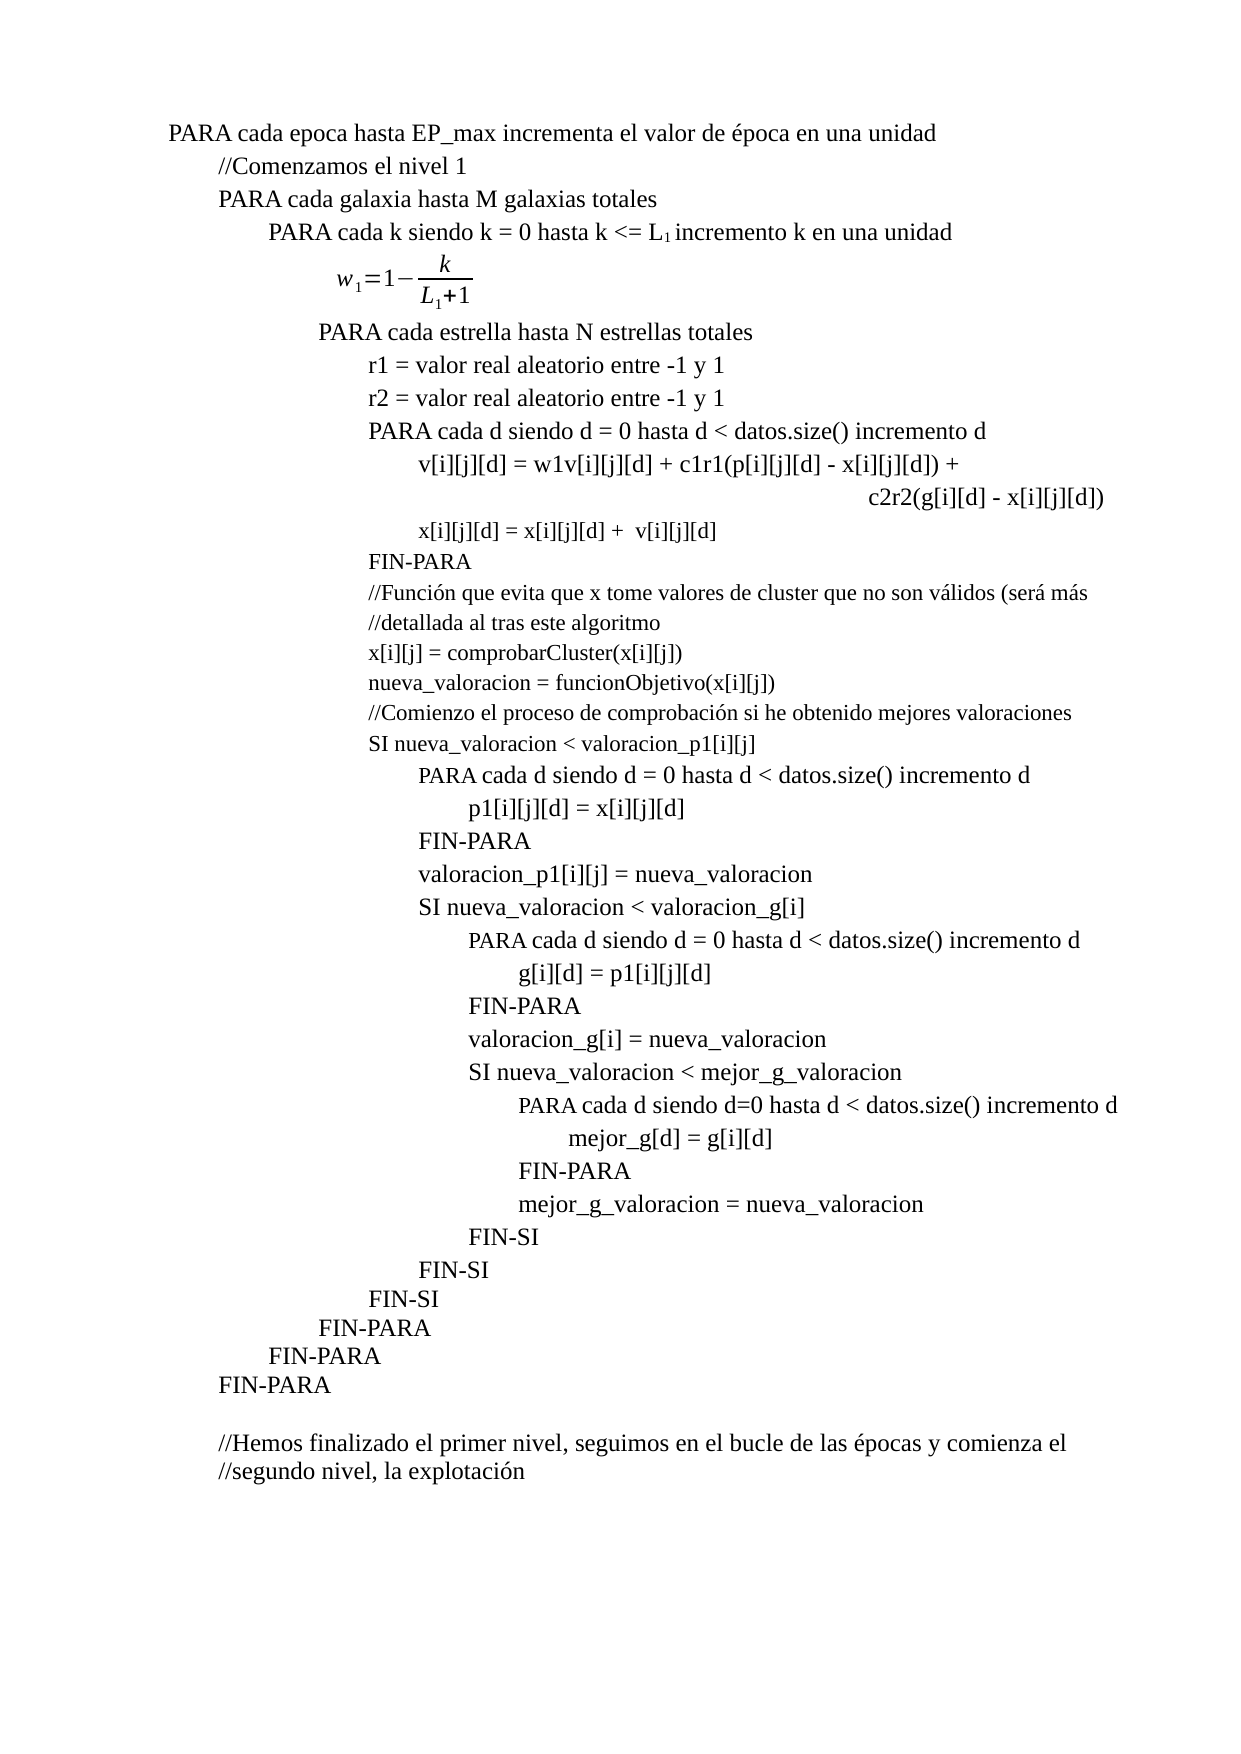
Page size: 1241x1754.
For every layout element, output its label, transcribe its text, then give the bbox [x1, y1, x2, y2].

text p1[i][j][d] = x[i][j][d] [118, 793, 1122, 822]
text PARA cada estrella hasta N estrellas totales [118, 317, 1122, 346]
text FIN-PARA [118, 991, 1122, 1020]
text FIN-PARA [118, 1313, 1122, 1341]
text PARA cada d siendo d = 0 hasta d < datos.size() incremento d [118, 760, 1122, 788]
text SI nueva_valoracion < valoracion_p1[i][j] [118, 729, 1122, 756]
text //Función que evita que x tome valores de cluster que no son válidos (será más //detallada al tras este algoritmo [118, 578, 1122, 635]
text FIN-SI [118, 1255, 1122, 1284]
text FIN-SI [118, 1284, 1122, 1313]
text PARA cada d siendo d=0 hasta d < datos.size() incremento d [118, 1090, 1122, 1119]
text SI nueva_valoracion < valoracion_g[i] [118, 892, 1122, 921]
text SI nueva_valoracion < mejor_g_valoracion [118, 1057, 1122, 1086]
text PARA cada d siendo d = 0 hasta d < datos.size() incremento d [118, 925, 1122, 954]
text valoracion_g[i] = nueva_valoracion [118, 1024, 1122, 1053]
text //Comenzamos el nivel 1 [118, 151, 1122, 180]
text FIN-PARA [118, 548, 1122, 575]
text c2r2(g[i][d] - x[i][j][d]) [118, 482, 1122, 511]
text PARA cada d siendo d = 0 hasta d < datos.size() incremento d [118, 416, 1122, 445]
text mejor_g[d] = g[i][d] [118, 1123, 1122, 1152]
text r1 = valor real aleatorio entre -1 y 1 [118, 350, 1122, 379]
text PARA cada epoca hasta EP_max incrementa el valor de época en una unidad [118, 118, 1122, 147]
text FIN-PARA [118, 1370, 1122, 1399]
text FIN-PARA [118, 1156, 1122, 1185]
text //Hemos finalizado el primer nivel, seguimos en el bucle de las épocas y comienza el //segundo nivel, la explotación [118, 1428, 1122, 1485]
text nueva_valoracion = funcionObjetivo(x[i][j]) [118, 669, 1122, 696]
text PARA cada k siendo k = 0 hasta k <= L1 incremento k en una unidad [118, 217, 1122, 246]
text x[i][j] = comprobarCluster(x[i][j]) [118, 639, 1122, 665]
text mejor_g_valoracion = nueva_valoracion [118, 1189, 1122, 1218]
text FIN-SI [118, 1222, 1122, 1251]
text x[i][j][d] = x[i][j][d] + v[i][j][d] [118, 515, 1122, 544]
text valoracion_p1[i][j] = nueva_valoracion [118, 859, 1122, 888]
text v[i][j][d] = w1v[i][j][d] + c1r1(p[i][j][d] - x[i][j][d]) + [118, 449, 1122, 478]
text g[i][d] = p1[i][j][d] [118, 958, 1122, 987]
text FIN-PARA [118, 1341, 1122, 1370]
text r2 = valor real aleatorio entre -1 y 1 [118, 383, 1122, 412]
text PARA cada galaxia hasta M galaxias totales [118, 184, 1122, 213]
text //Comienzo el proceso de comprobación si he obtenido mejores valoraciones [118, 699, 1122, 726]
text FIN-PARA [118, 826, 1122, 854]
